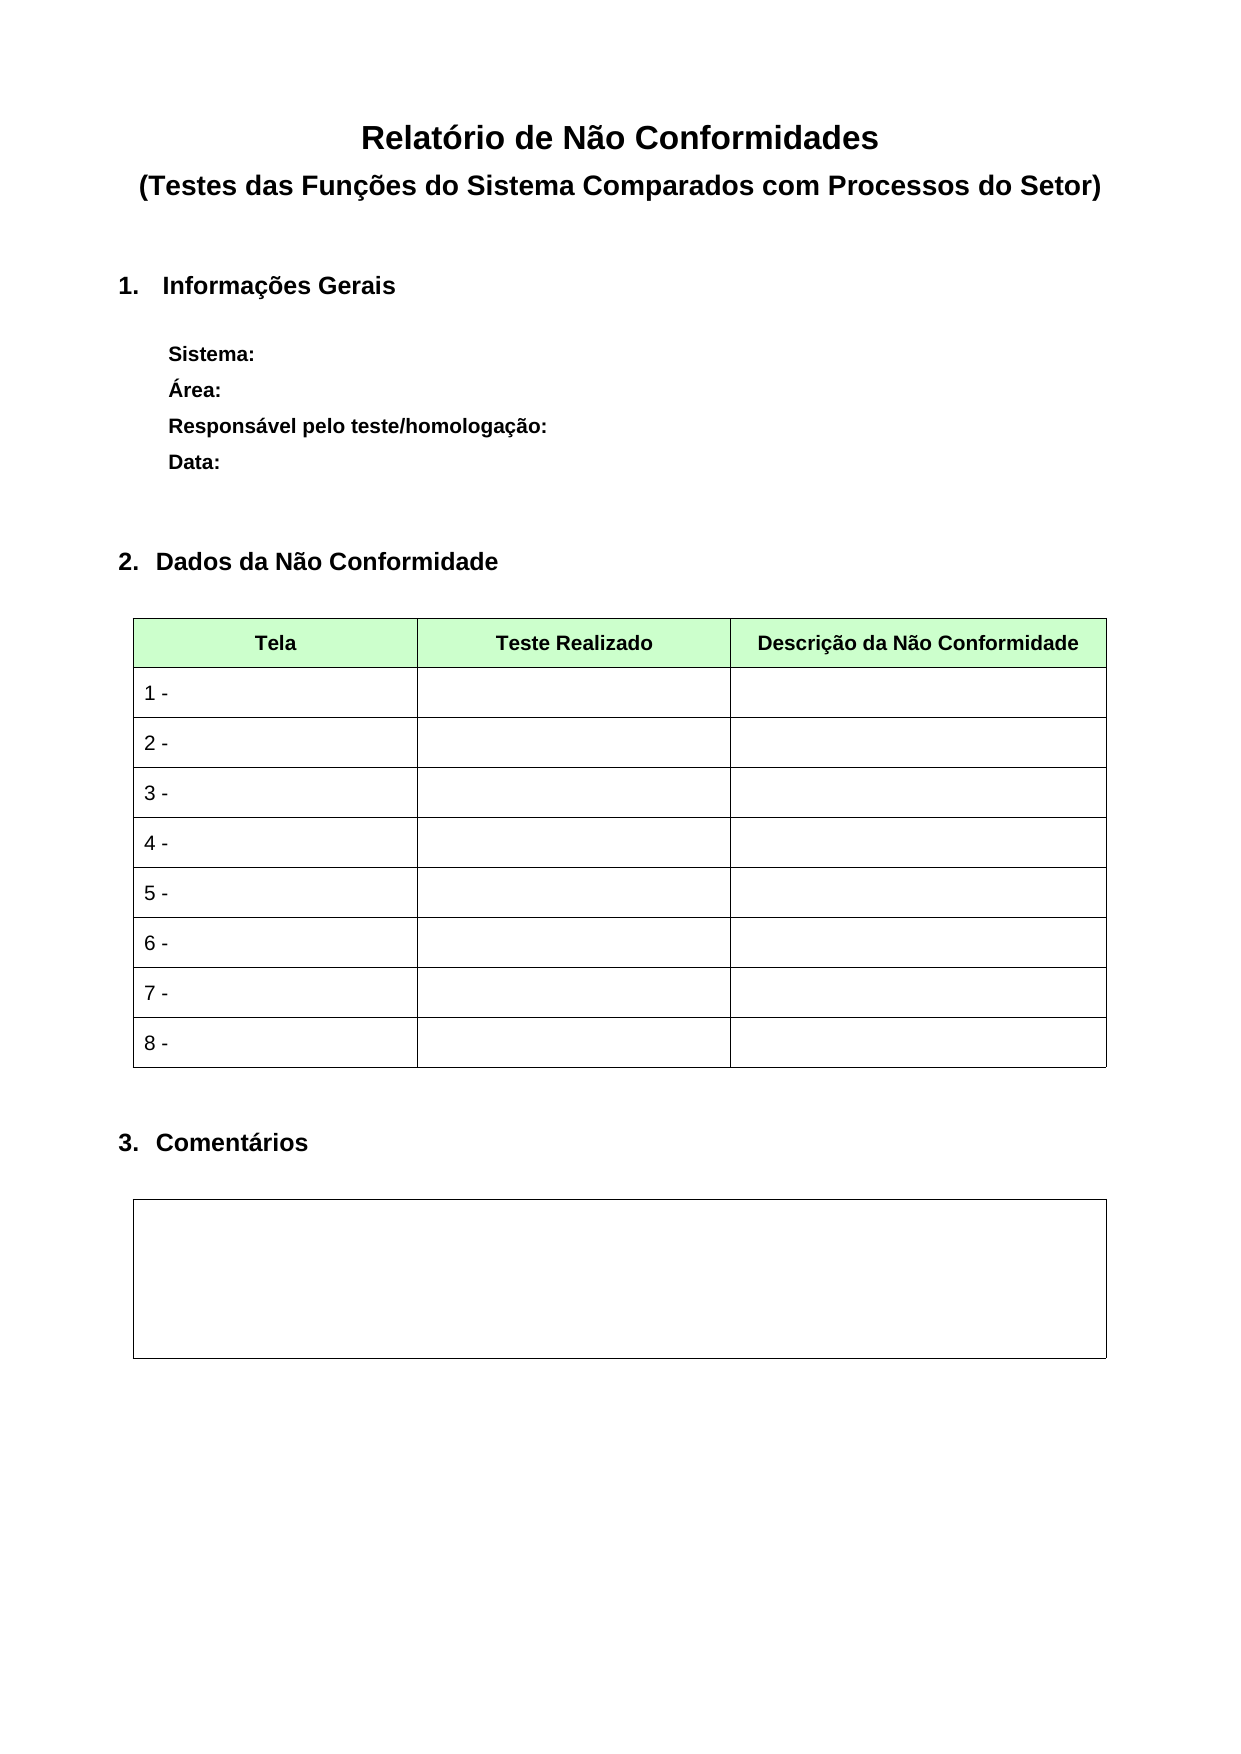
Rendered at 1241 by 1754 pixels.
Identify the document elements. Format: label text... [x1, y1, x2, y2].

text Sistema: [168, 342, 1122, 366]
table_header Teste Realizado [418, 619, 730, 667]
table_cell [418, 718, 730, 767]
text Data: [168, 450, 1122, 474]
table_cell [731, 968, 1106, 1017]
table_cell [418, 918, 730, 967]
subtitle Área: [168, 378, 1122, 402]
table_cell [731, 918, 1106, 967]
table_cell [731, 668, 1106, 717]
table_cell 7 - [134, 968, 417, 1017]
subtitle Informações Gerais [118, 271, 1122, 300]
table_cell [418, 668, 730, 717]
table_cell 4 - [134, 818, 417, 867]
text (Testes das Funções do Sistema Comparados com Processos do Setor) [118, 169, 1122, 201]
subtitle Comentários [118, 1128, 1122, 1157]
text Responsável pelo teste/homologação: [168, 414, 1122, 438]
table_cell [731, 868, 1106, 917]
table_cell 5 - [134, 868, 417, 917]
subtitle Dados da Não Conformidade [118, 547, 1122, 576]
table_cell [418, 818, 730, 867]
table_cell 6 - [134, 918, 417, 967]
table_cell [731, 818, 1106, 867]
table_header [134, 1200, 1106, 1357]
table_cell 2 - [134, 718, 417, 767]
table_cell [418, 1018, 730, 1067]
table_cell 8 - [134, 1018, 417, 1067]
table_header Tela [134, 619, 417, 667]
table_cell 3 - [134, 768, 417, 817]
table_cell [418, 968, 730, 1017]
table_cell [731, 718, 1106, 767]
table_cell [418, 768, 730, 817]
table_cell 1 - [134, 668, 417, 717]
table_header Descrição da Não Conformidade [731, 619, 1106, 667]
table_cell [731, 768, 1106, 817]
table_cell [418, 868, 730, 917]
table_cell [731, 1018, 1106, 1067]
title Relatório de Não Conformidades [118, 118, 1122, 157]
